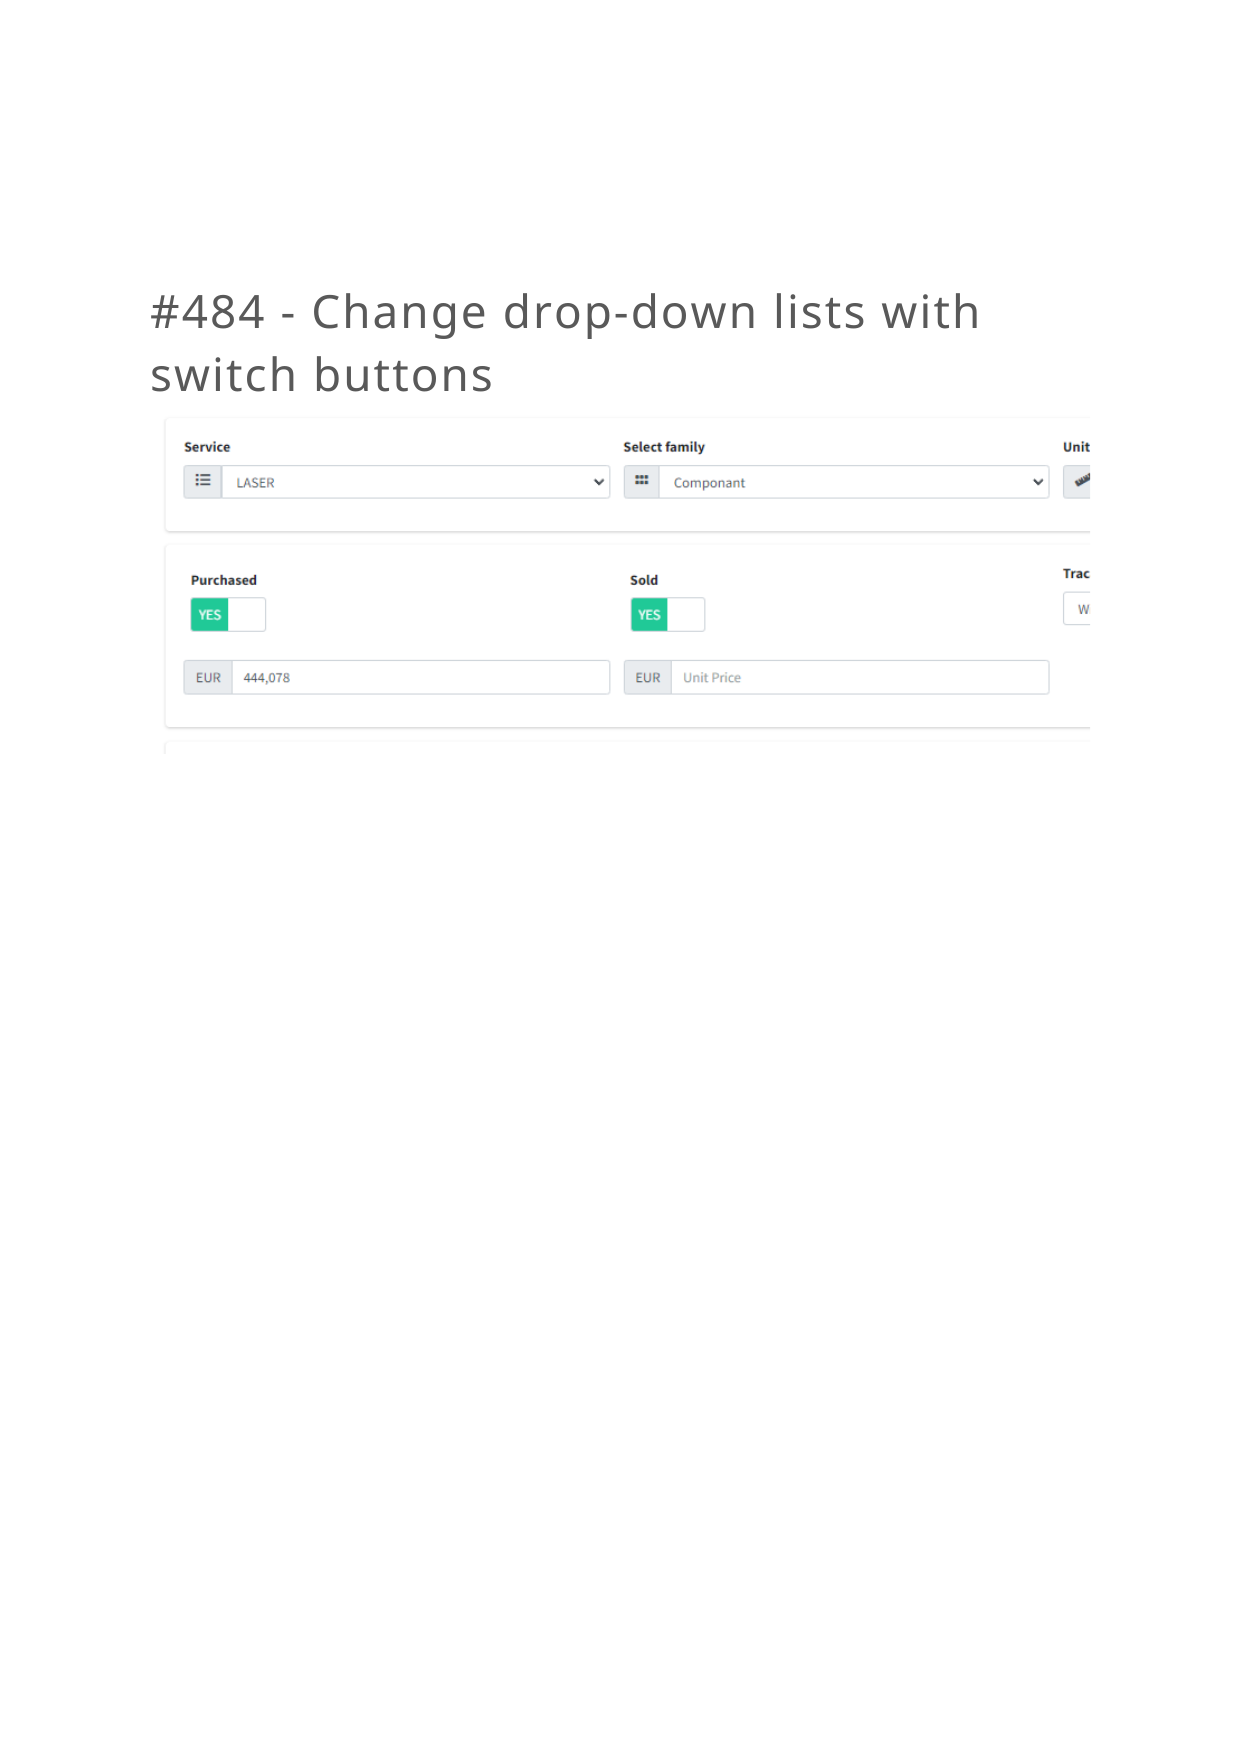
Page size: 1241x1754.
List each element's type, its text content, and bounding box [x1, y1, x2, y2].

subtitle #484 - Change drop-down lists with switch buttons [150, 280, 1090, 405]
